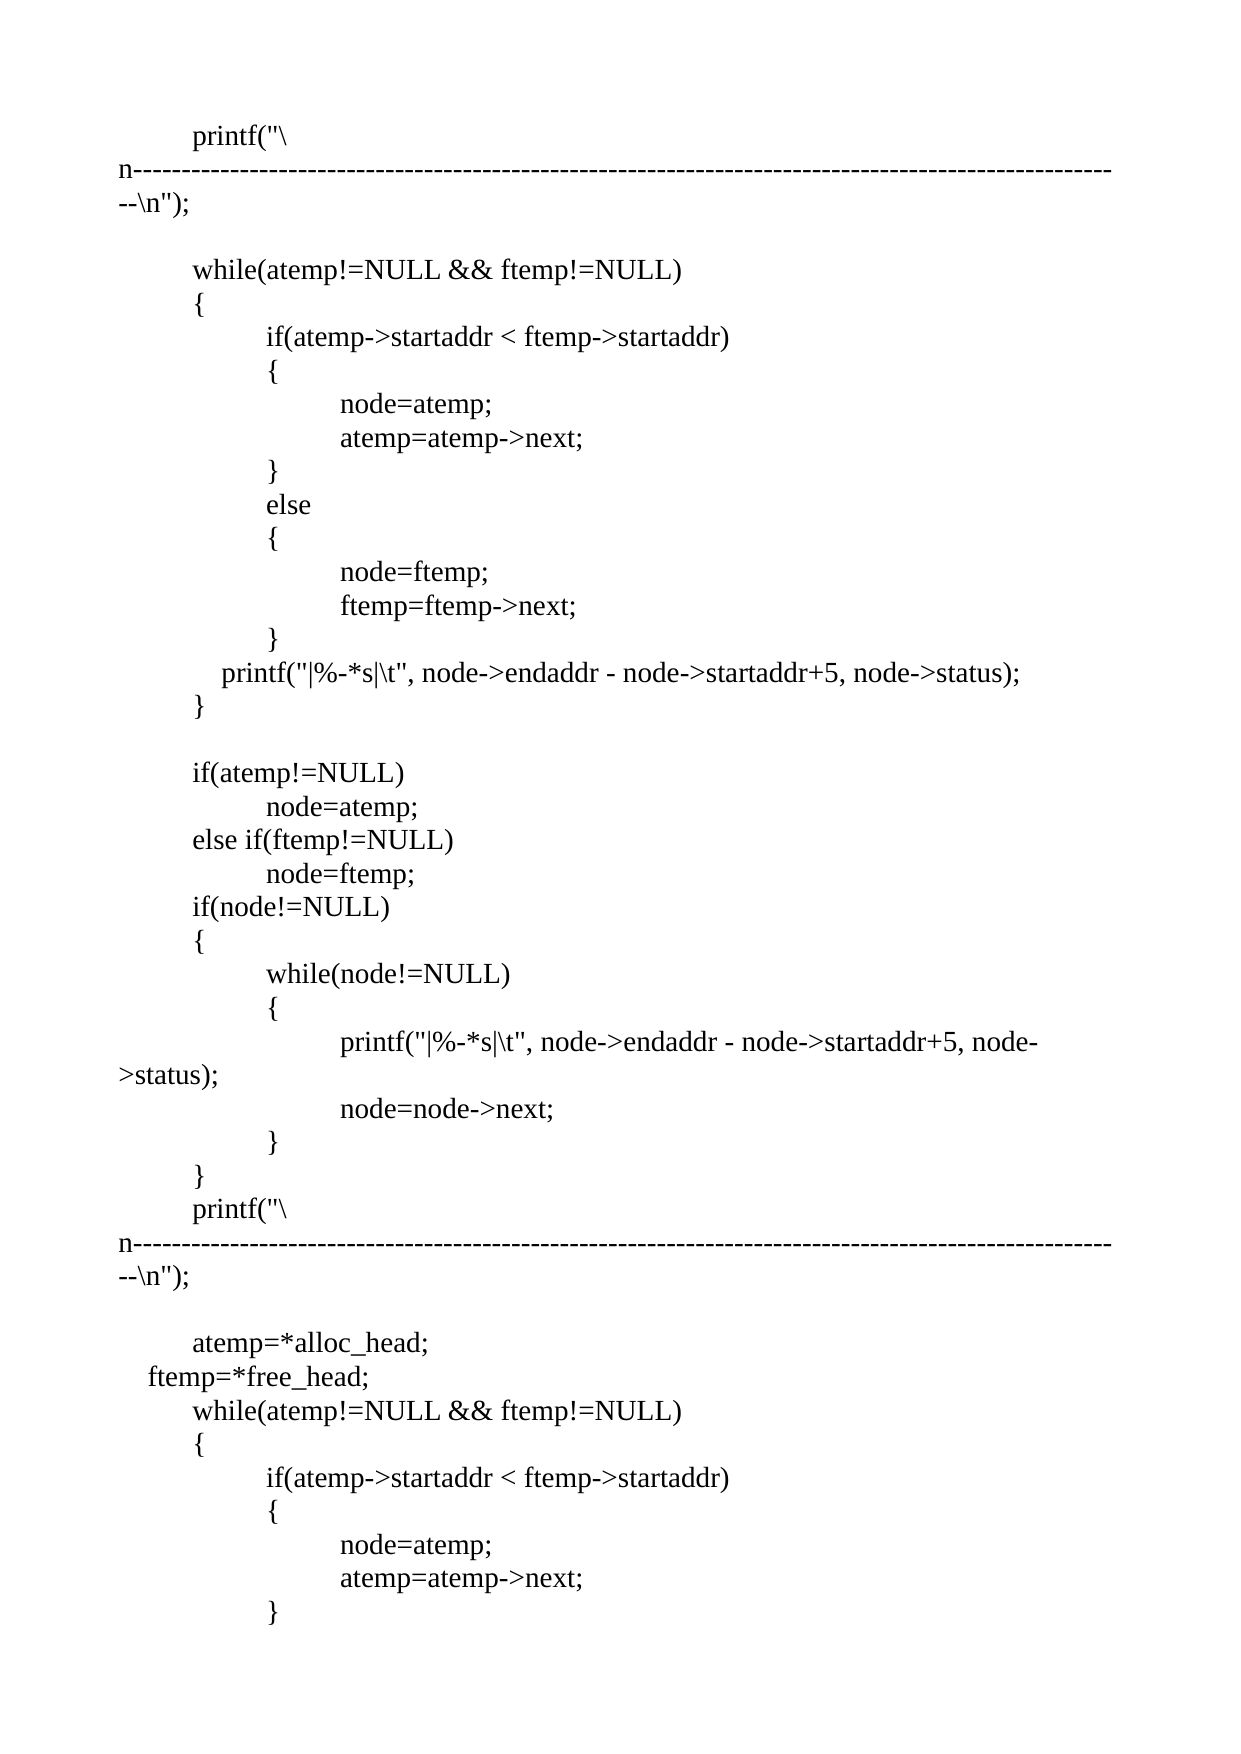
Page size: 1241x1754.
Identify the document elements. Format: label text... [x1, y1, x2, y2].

text while(atemp!=NULL && ftemp!=NULL) [118, 252, 1122, 286]
text } [118, 453, 1122, 487]
text { [118, 1493, 1122, 1527]
text while(atemp!=NULL && ftemp!=NULL) [118, 1393, 1122, 1426]
text if(atemp->startaddr < ftemp->startaddr) [118, 319, 1122, 353]
text ftemp=*free_head; [118, 1359, 1122, 1393]
text { [118, 1426, 1122, 1460]
text { [118, 353, 1122, 386]
text node=ftemp; [118, 856, 1122, 889]
text if(atemp->startaddr < ftemp->startaddr) [118, 1460, 1122, 1493]
text node=atemp; [118, 1527, 1122, 1560]
text } [118, 1594, 1122, 1627]
text } [118, 621, 1122, 655]
text printf("\n-------------------------------------------------------------------------------------------------------\n"); [118, 1191, 1122, 1292]
text node=atemp; [118, 386, 1122, 420]
text { [118, 286, 1122, 319]
text { [118, 990, 1122, 1024]
text atemp=*alloc_head; [118, 1326, 1122, 1359]
text printf("\n-------------------------------------------------------------------------------------------------------\n"); [118, 118, 1122, 219]
text ftemp=ftemp->next; [118, 588, 1122, 621]
text { [118, 923, 1122, 957]
text atemp=atemp->next; [118, 420, 1122, 453]
text } [118, 1158, 1122, 1191]
text if(node!=NULL) [118, 889, 1122, 923]
text } [118, 688, 1122, 722]
text else if(ftemp!=NULL) [118, 822, 1122, 856]
text node=node->next; [118, 1091, 1122, 1124]
text node=ftemp; [118, 554, 1122, 588]
text printf("|%-*s|\t", node->endaddr - node->startaddr+5, node->status); [118, 1024, 1122, 1091]
text node=atemp; [118, 789, 1122, 822]
text atemp=atemp->next; [118, 1560, 1122, 1594]
text while(node!=NULL) [118, 957, 1122, 990]
text if(atemp!=NULL) [118, 755, 1122, 789]
text { [118, 521, 1122, 554]
text else [118, 487, 1122, 521]
text printf("|%-*s|\t", node->endaddr - node->startaddr+5, node->status); [118, 655, 1122, 688]
text } [118, 1124, 1122, 1158]
